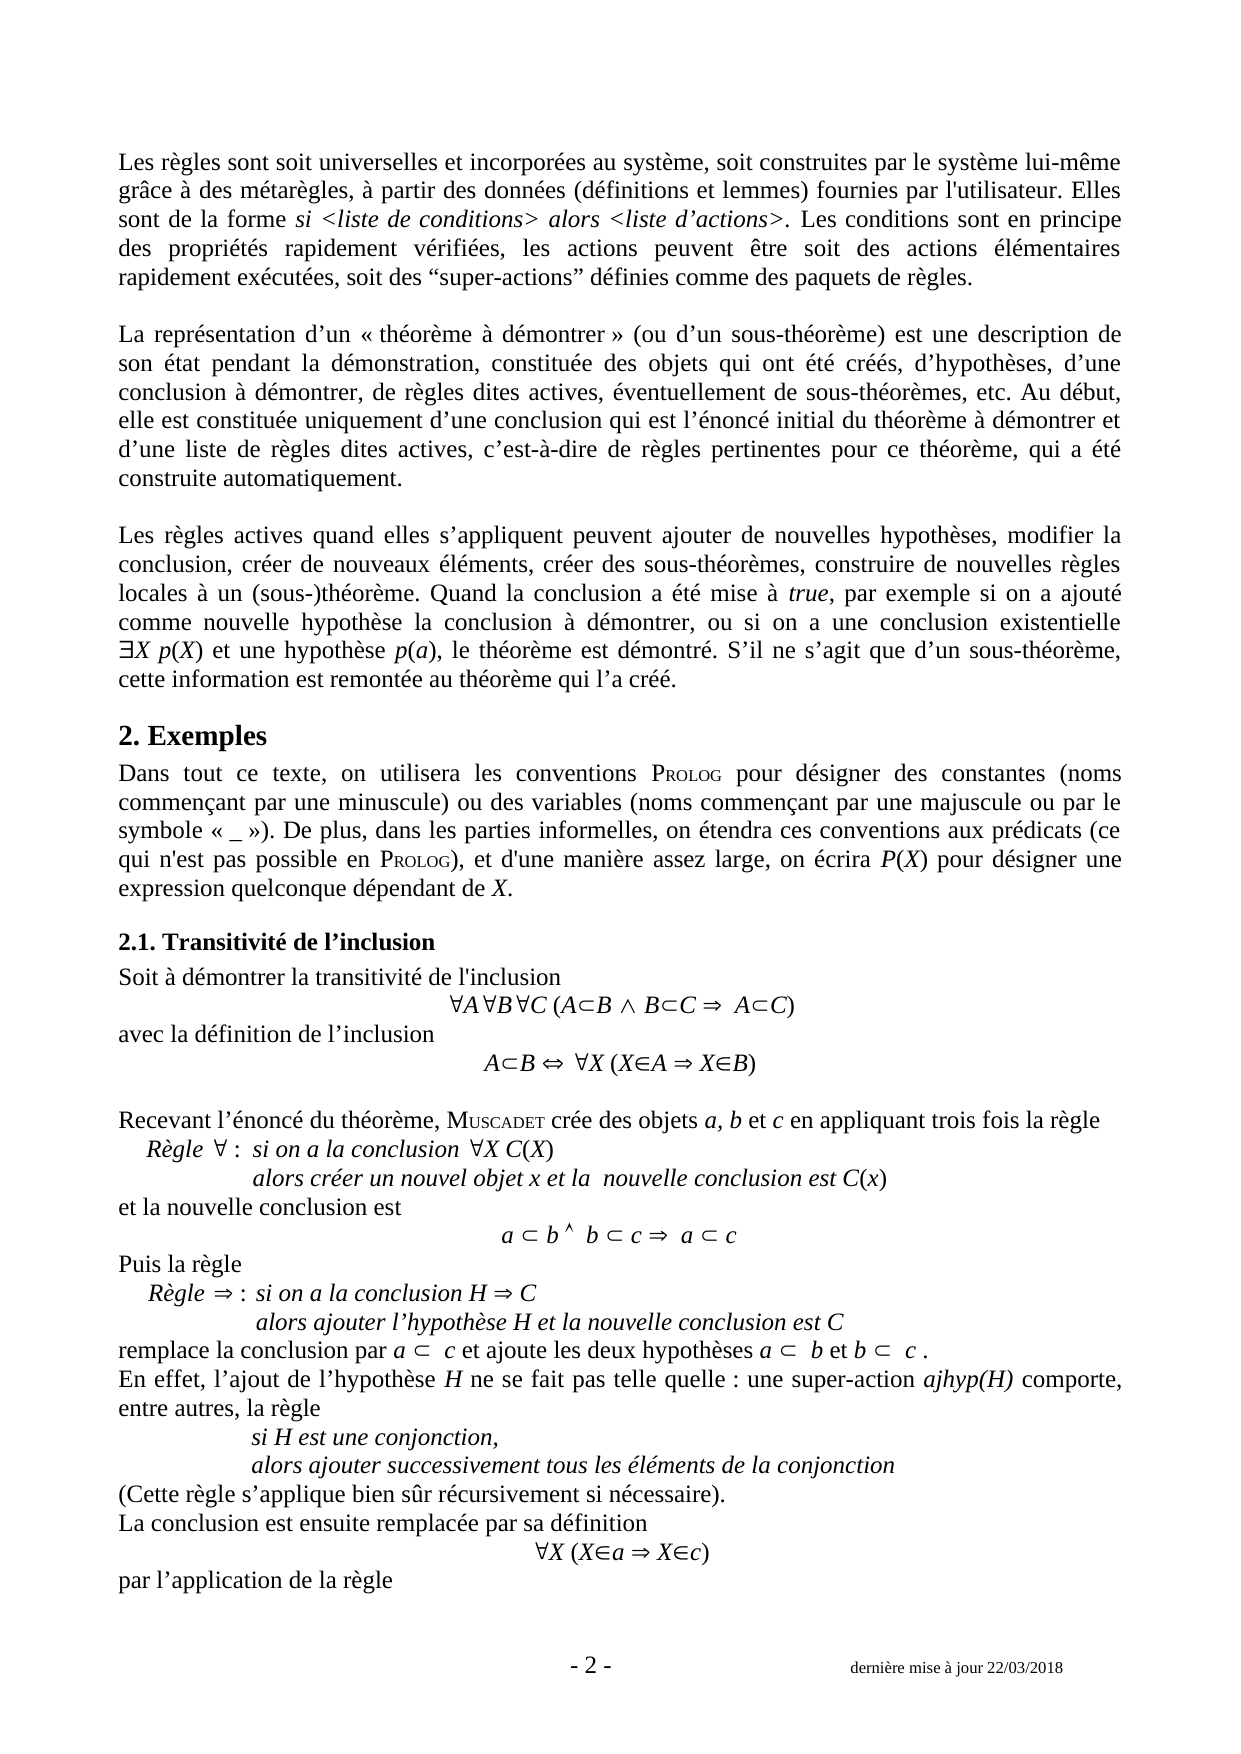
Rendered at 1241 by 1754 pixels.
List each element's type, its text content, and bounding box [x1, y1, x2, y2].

text et la nouvelle conclusion est [118, 1192, 1122, 1220]
text alors ajouter successivement tous les éléments de la conjonction [118, 1450, 1122, 1479]
text remplace la conclusion par a  c et ajoute les deux hypothèses a  b et b  c . [118, 1335, 1122, 1364]
text X (Xa  Xc) [118, 1537, 1122, 1565]
subtitle 2. Exemples [118, 718, 1122, 752]
text Les règles actives quand elles s’appliquent peuvent ajouter de nouvelles hypothèses, modifier la conclusion, créer de nouveaux éléments, créer des sous-théorèmes, construire de nouvelles règles locales à un (sous-)théorème. Quand la conclusion a été mise à true, par exemple si on a ajouté comme nouvelle hypothèse la conclusion à démontrer, ou si on a une conclusion existentielle X p(X) et une hypothèse p(a), le théorème est démontré. S’il ne s’agit que d’un sous-théorème, cette information est remontée au théorème qui l’a créé. [118, 521, 1122, 693]
text par l’application de la règle [118, 1565, 1122, 1594]
text ABC (AB ∧ BC  AC) [118, 990, 1122, 1019]
text Règle  : si on a la conclusion X C(X) [146, 1134, 1122, 1163]
text Recevant l’énoncé du théorème, Muscadet crée des objets a, b et c en appliquant trois fois la règle [118, 1105, 1122, 1134]
text a  b  b  c  a  c [118, 1220, 1122, 1249]
subtitle 2.1. Transitivité de l’inclusion [118, 927, 1122, 955]
text (Cette règle s’applique bien sûr récursivement si nécessaire). [118, 1479, 1122, 1508]
text Soit à démontrer la transitivité de l'inclusion [118, 962, 1122, 990]
text AB  X (XA  XB) [118, 1048, 1122, 1077]
text Les règles sont soit universelles et incorporées au système, soit construites par le système lui-même grâce à des métarègles, à partir des données (définitions et lemmes) fournies par l'utilisateur. Elles sont de la forme si <liste de conditions> alors <liste d’actions>. Les conditions sont en principe des propriétés rapidement vérifiées, les actions peuvent être soit des actions élémentaires rapidement exécutées, soit des “super-actions” définies comme des paquets de règles. [118, 147, 1122, 291]
text En effet, l’ajout de l’hypothèse H ne se fait pas telle quelle : une super-action ajhyp(H) comporte, entre autres, la règle [118, 1364, 1122, 1422]
text Puis la règle [118, 1249, 1122, 1278]
text si H est une conjonction, [118, 1422, 1122, 1450]
text alors créer un nouvel objet x et la nouvelle conclusion est C(x) [146, 1163, 1122, 1192]
text La conclusion est ensuite remplacée par sa définition [118, 1508, 1122, 1537]
text Dans tout ce texte, on utilisera les conventions Prolog pour désigner des constantes (noms commençant par une minuscule) ou des variables (noms commençant par une majuscule ou par le symbole « _ »). De plus, dans les parties informelles, on étendra ces conventions aux prédicats (ce qui n'est pas possible en Prolog), et d'une manière assez large, on écrira P(X) pour désigner une expression quelconque dépendant de X. [118, 758, 1122, 902]
text Règle  : si on a la conclusion H  C [148, 1278, 1122, 1307]
text La représentation d’un « théorème à démontrer » (ou d’un sous-théorème) est une description de son état pendant la démonstration, constituée des objets qui ont été créés, d’hypothèses, d’une conclusion à démontrer, de règles dites actives, éventuellement de sous-théorèmes, etc. Au début, elle est constituée uniquement d’une conclusion qui est l’énoncé initial du théorème à démontrer et d’une liste de règles dites actives, c’est-à-dire de règles pertinentes pour ce théorème, qui a été construite automatiquement. [118, 319, 1122, 492]
text avec la définition de l’inclusion [118, 1019, 1122, 1048]
text alors ajouter l’hypothèse H et la nouvelle conclusion est C [148, 1307, 1122, 1335]
